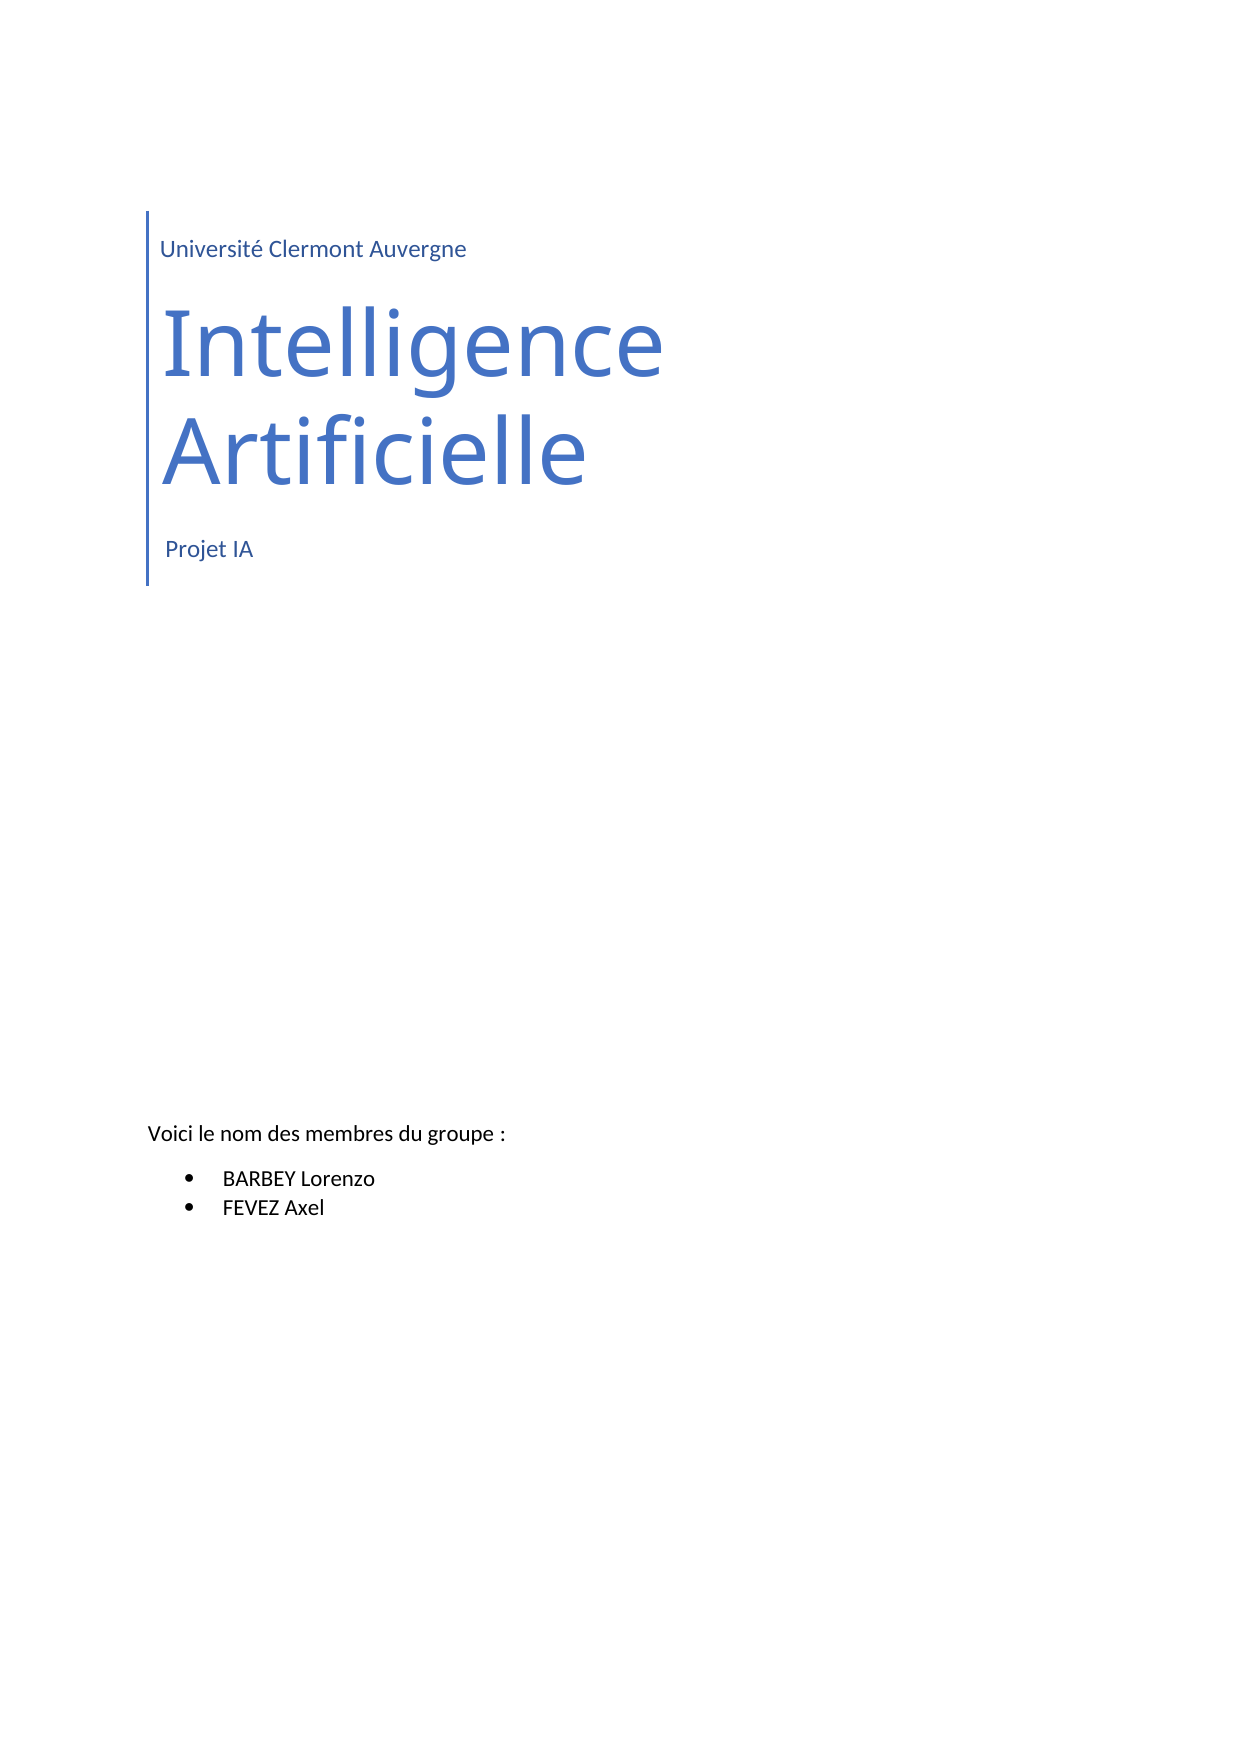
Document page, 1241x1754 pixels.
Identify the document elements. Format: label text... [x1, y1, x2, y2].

table_cell Projet IA [149, 511, 903, 586]
table_header Université Clermont Auvergne [149, 211, 903, 286]
text Voici le nom des membres du groupe : [148, 1119, 1093, 1147]
list BARBEY Lorenzo [185, 1164, 1093, 1192]
list FEVEZ Axel [185, 1193, 1093, 1221]
table_cell Intelligence Artificielle [149, 286, 903, 511]
